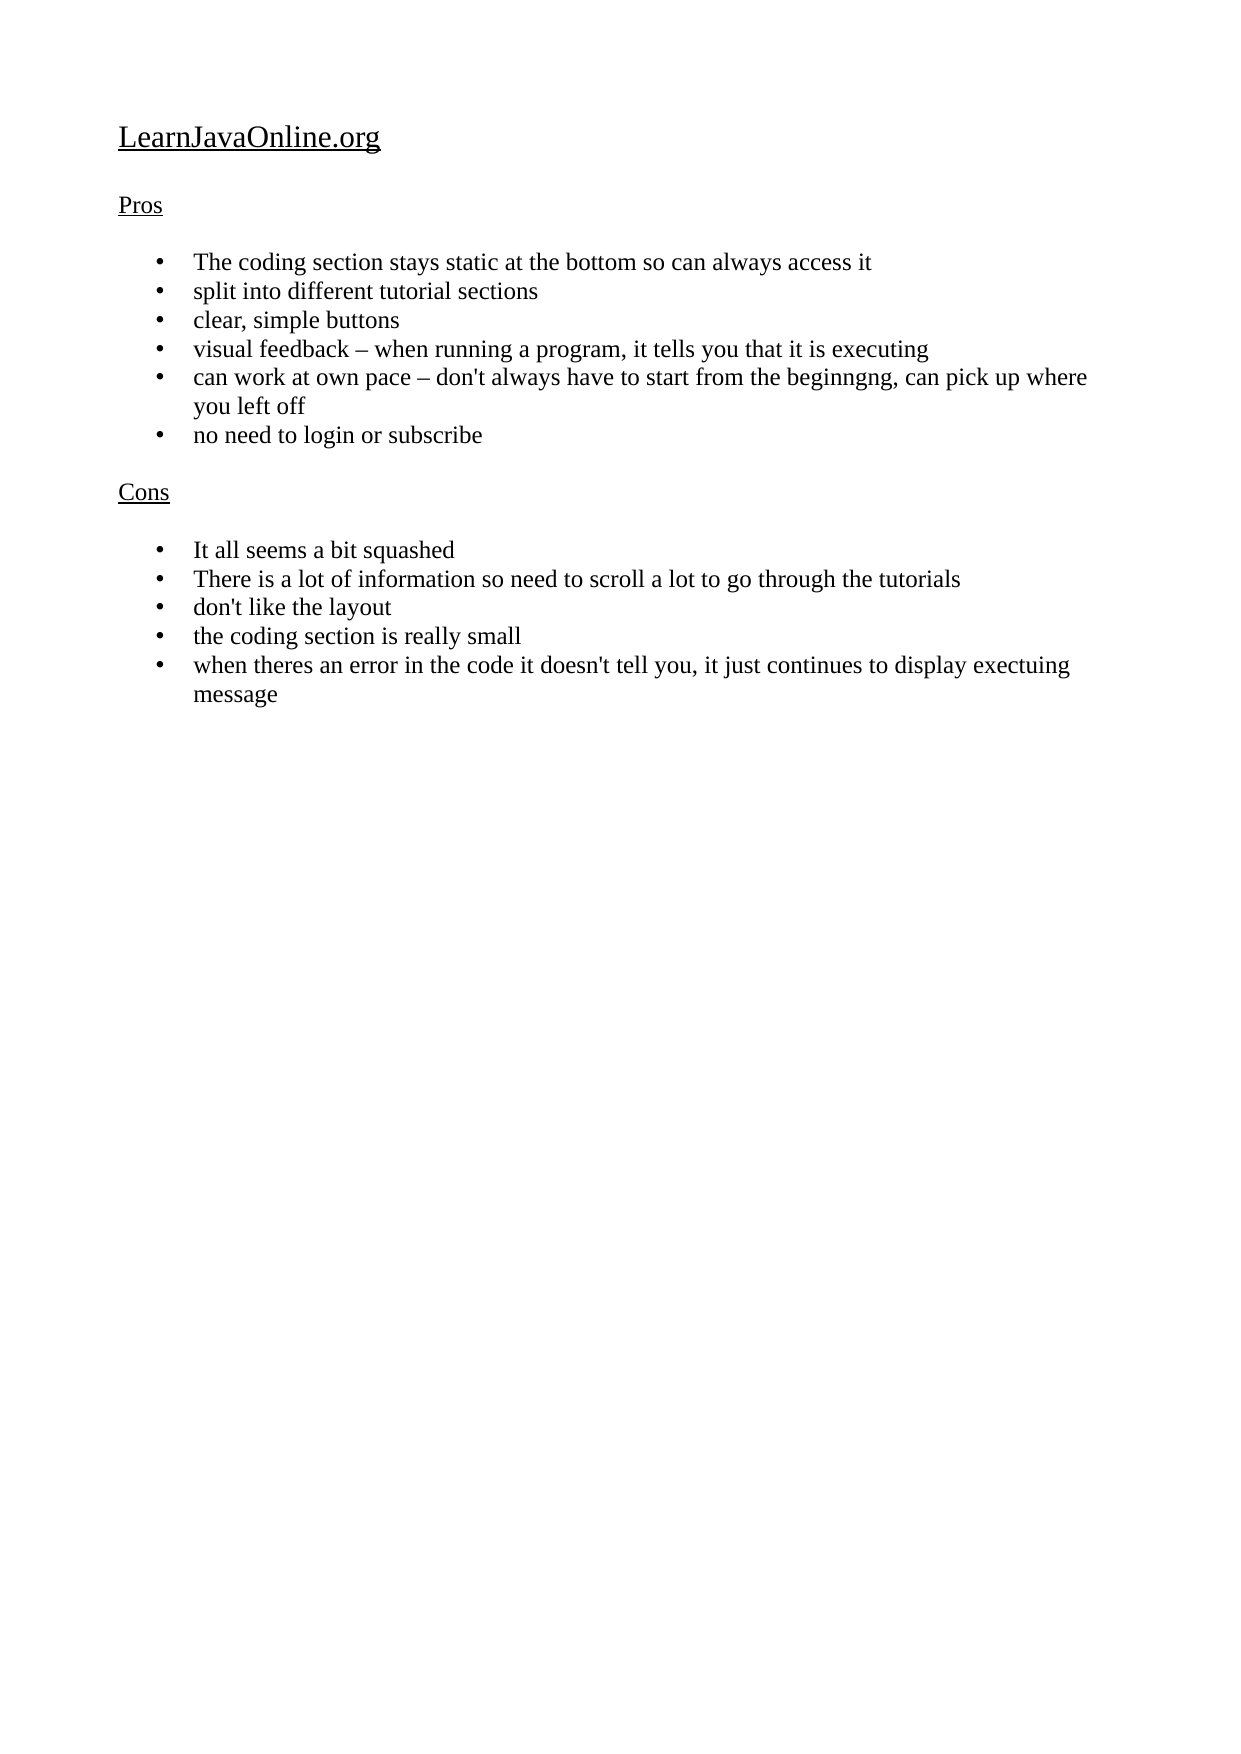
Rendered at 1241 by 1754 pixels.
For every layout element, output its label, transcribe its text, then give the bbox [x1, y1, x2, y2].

text Cons [118, 477, 1122, 506]
list the coding section is really small [156, 621, 1122, 650]
list visual feedback – when running a program, it tells you that it is executing [156, 334, 1122, 362]
text LearnJavaOnline.org [118, 118, 1122, 154]
list don't like the layout [156, 592, 1122, 621]
list The coding section stays static at the bottom so can always access it [156, 247, 1122, 276]
list clear, simple buttons [156, 305, 1122, 334]
list no need to login or subscribe [156, 420, 1122, 449]
list split into different tutorial sections [156, 276, 1122, 305]
list There is a lot of information so need to scroll a lot to go through the tutorials [156, 564, 1122, 592]
list can work at own pace – don't always have to start from the beginngng, can pick up where you left off [156, 362, 1122, 420]
list when theres an error in the code it doesn't tell you, it just continues to display exectuing message [156, 650, 1122, 707]
text Pros [118, 190, 1122, 219]
list It all seems a bit squashed [156, 535, 1122, 564]
